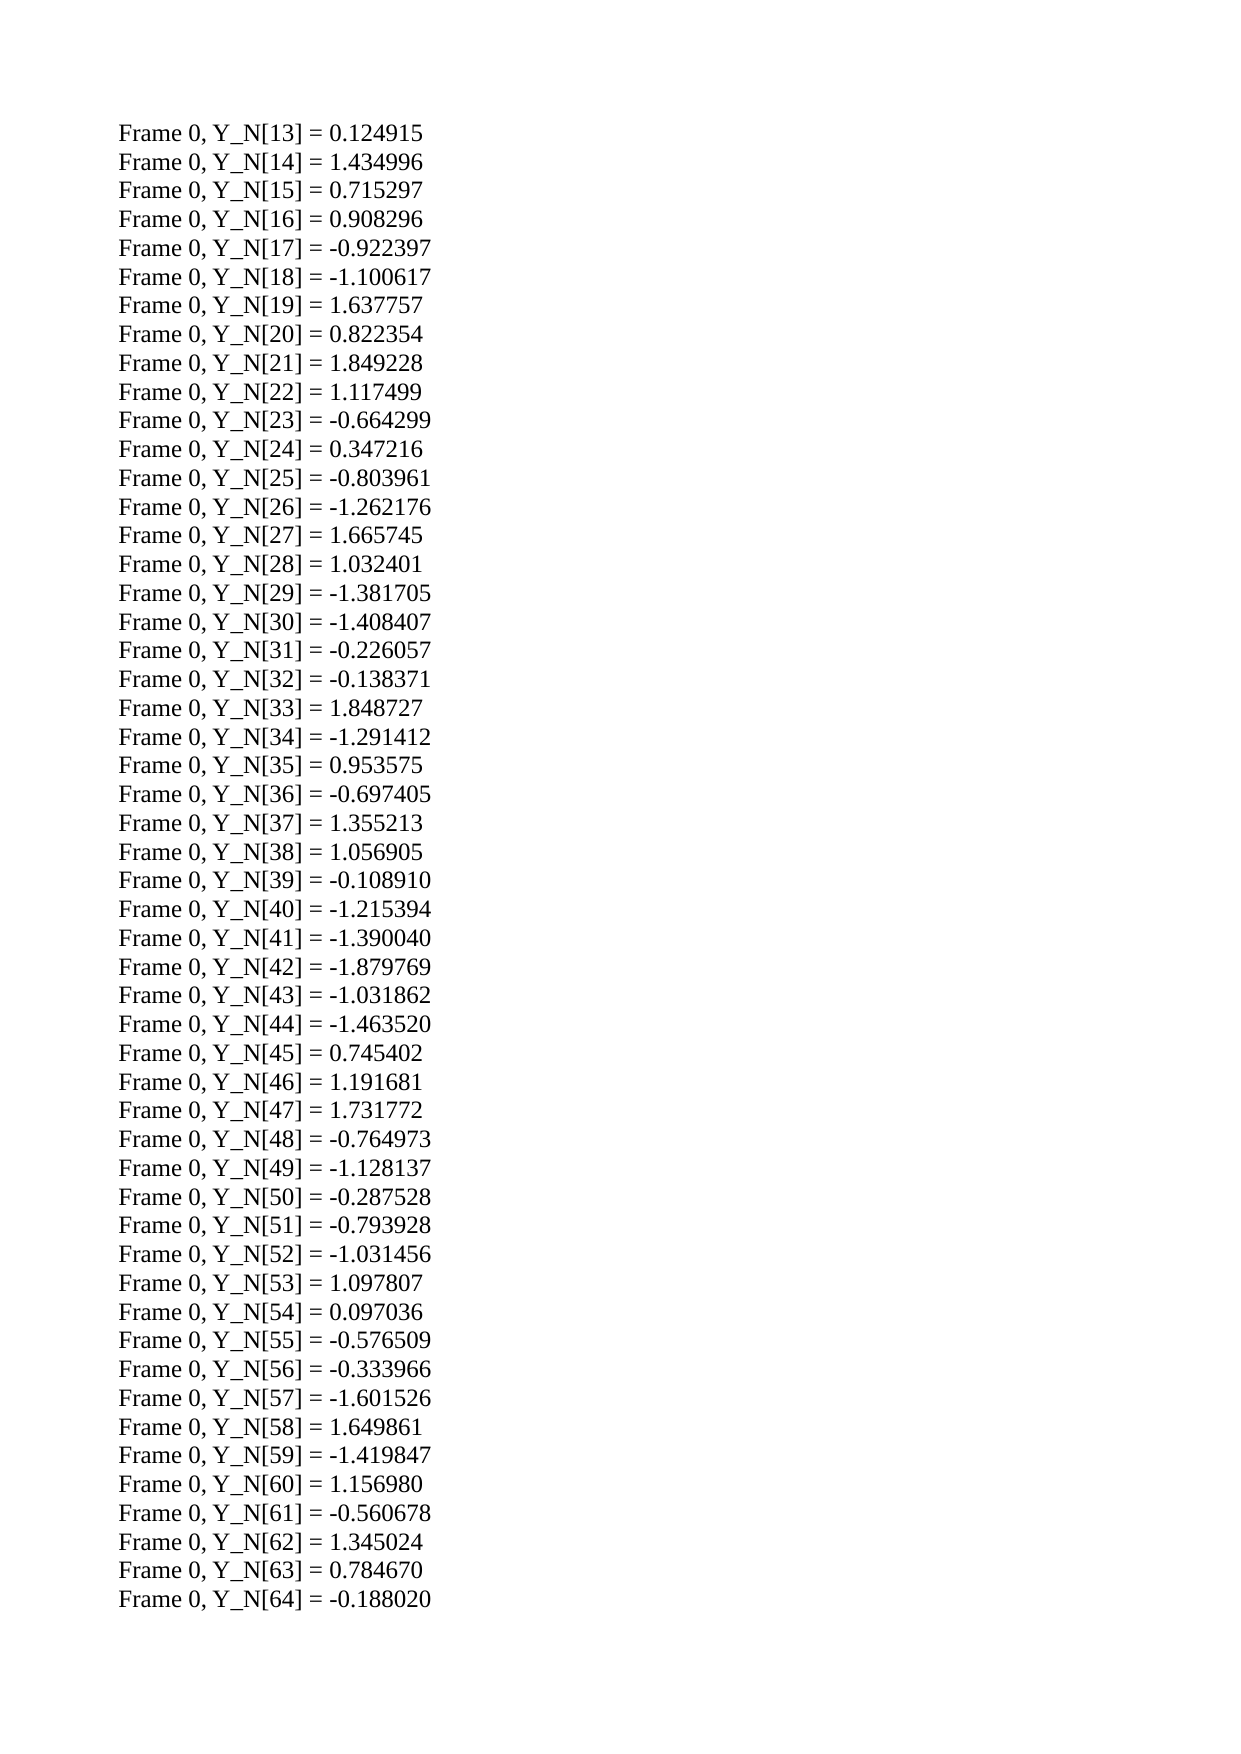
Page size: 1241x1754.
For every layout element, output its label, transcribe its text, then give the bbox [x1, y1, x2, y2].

text Frame 0, Y_N[32] = -0.138371 [118, 664, 1122, 693]
text Frame 0, Y_N[19] = 1.637757 [118, 291, 1122, 319]
text Frame 0, Y_N[23] = -0.664299 [118, 406, 1122, 434]
text Frame 0, Y_N[21] = 1.849228 [118, 348, 1122, 377]
text Frame 0, Y_N[49] = -1.128137 [118, 1153, 1122, 1182]
text Frame 0, Y_N[27] = 1.665745 [118, 521, 1122, 549]
text Frame 0, Y_N[55] = -0.576509 [118, 1326, 1122, 1354]
text Frame 0, Y_N[61] = -0.560678 [118, 1498, 1122, 1527]
text Frame 0, Y_N[47] = 1.731772 [118, 1096, 1122, 1124]
text Frame 0, Y_N[17] = -0.922397 [118, 233, 1122, 262]
text Frame 0, Y_N[64] = -0.188020 [118, 1584, 1122, 1613]
text Frame 0, Y_N[38] = 1.056905 [118, 837, 1122, 866]
text Frame 0, Y_N[16] = 0.908296 [118, 204, 1122, 233]
text Frame 0, Y_N[13] = 0.124915 [118, 118, 1122, 147]
text Frame 0, Y_N[59] = -1.419847 [118, 1441, 1122, 1469]
text Frame 0, Y_N[42] = -1.879769 [118, 952, 1122, 981]
text Frame 0, Y_N[50] = -0.287528 [118, 1182, 1122, 1211]
text Frame 0, Y_N[58] = 1.649861 [118, 1412, 1122, 1441]
text Frame 0, Y_N[44] = -1.463520 [118, 1009, 1122, 1038]
text Frame 0, Y_N[28] = 1.032401 [118, 549, 1122, 578]
text Frame 0, Y_N[56] = -0.333966 [118, 1354, 1122, 1383]
text Frame 0, Y_N[37] = 1.355213 [118, 808, 1122, 837]
text Frame 0, Y_N[63] = 0.784670 [118, 1556, 1122, 1584]
text Frame 0, Y_N[30] = -1.408407 [118, 607, 1122, 636]
text Frame 0, Y_N[43] = -1.031862 [118, 981, 1122, 1009]
text Frame 0, Y_N[39] = -0.108910 [118, 866, 1122, 894]
text Frame 0, Y_N[62] = 1.345024 [118, 1527, 1122, 1556]
text Frame 0, Y_N[54] = 0.097036 [118, 1297, 1122, 1326]
text Frame 0, Y_N[22] = 1.117499 [118, 377, 1122, 406]
text Frame 0, Y_N[45] = 0.745402 [118, 1038, 1122, 1067]
text Frame 0, Y_N[48] = -0.764973 [118, 1124, 1122, 1153]
text Frame 0, Y_N[33] = 1.848727 [118, 693, 1122, 722]
text Frame 0, Y_N[35] = 0.953575 [118, 751, 1122, 779]
text Frame 0, Y_N[57] = -1.601526 [118, 1383, 1122, 1412]
text Frame 0, Y_N[41] = -1.390040 [118, 923, 1122, 952]
text Frame 0, Y_N[29] = -1.381705 [118, 578, 1122, 607]
text Frame 0, Y_N[14] = 1.434996 [118, 147, 1122, 176]
text Frame 0, Y_N[24] = 0.347216 [118, 434, 1122, 463]
text Frame 0, Y_N[36] = -0.697405 [118, 779, 1122, 808]
text Frame 0, Y_N[31] = -0.226057 [118, 636, 1122, 664]
text Frame 0, Y_N[15] = 0.715297 [118, 176, 1122, 204]
text Frame 0, Y_N[51] = -0.793928 [118, 1211, 1122, 1239]
text Frame 0, Y_N[18] = -1.100617 [118, 262, 1122, 291]
text Frame 0, Y_N[20] = 0.822354 [118, 319, 1122, 348]
text Frame 0, Y_N[25] = -0.803961 [118, 463, 1122, 492]
text Frame 0, Y_N[26] = -1.262176 [118, 492, 1122, 521]
text Frame 0, Y_N[52] = -1.031456 [118, 1239, 1122, 1268]
text Frame 0, Y_N[53] = 1.097807 [118, 1268, 1122, 1297]
text Frame 0, Y_N[34] = -1.291412 [118, 722, 1122, 751]
text Frame 0, Y_N[46] = 1.191681 [118, 1067, 1122, 1096]
text Frame 0, Y_N[40] = -1.215394 [118, 894, 1122, 923]
text Frame 0, Y_N[60] = 1.156980 [118, 1469, 1122, 1498]
